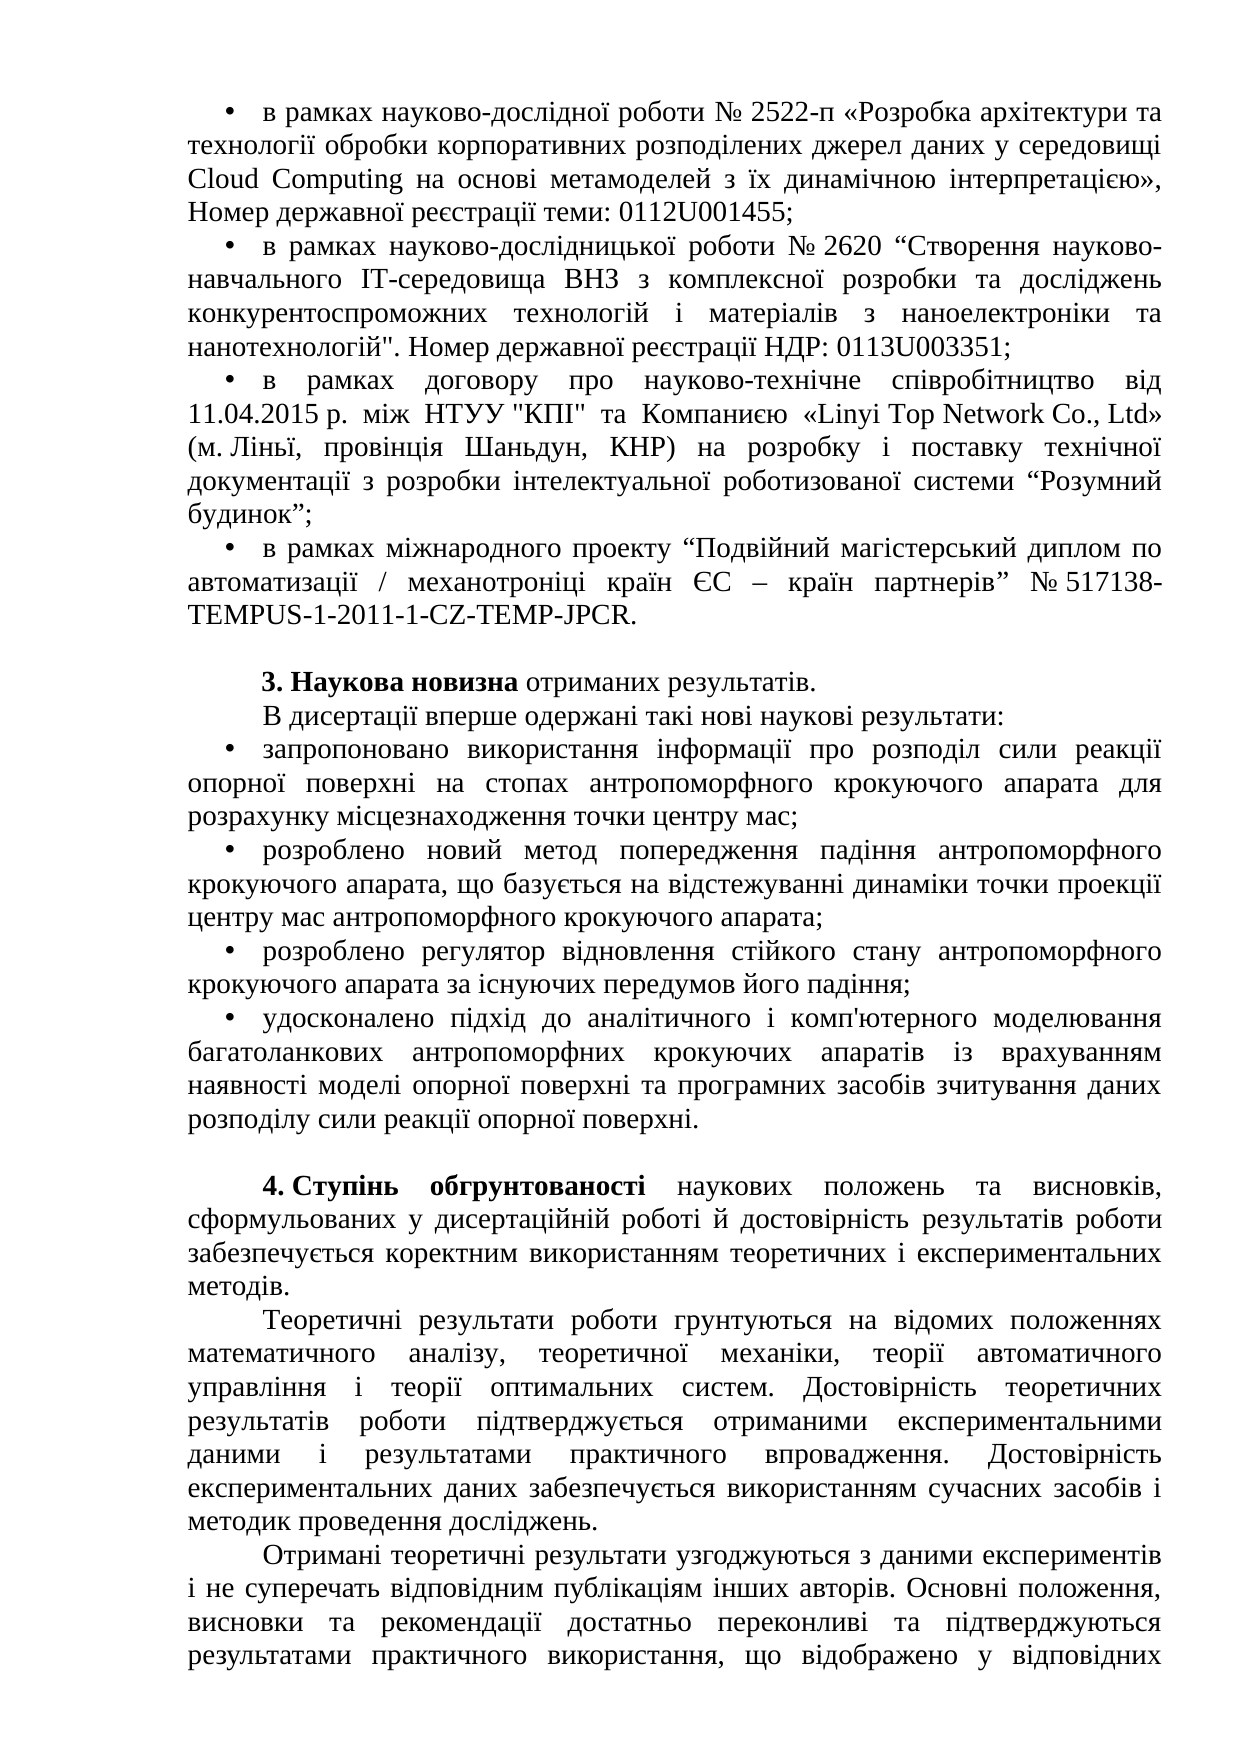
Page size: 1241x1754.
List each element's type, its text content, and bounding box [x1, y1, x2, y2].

list в рамках науково-дослідницької роботи № 2620 “Створення науково-навчального ІТ-середовища ВНЗ з комплексної розробки та досліджень конкурентоспроможних технологій і матеріалів з наноелектроніки та нанотехнологій". Номер державної реєстрації НДР: 0113U003351; [187, 228, 1162, 362]
list в рамках науково-дослідної роботи № 2522‑п «Розробка архітектури та технології обробки корпоративних розподілених джерел даних у середовищі Cloud Computing на основі метамоделей з їх динамічною інтерпретацією», Номер державної реєстрації теми: 0112U001455; [187, 94, 1162, 228]
text 3. Наукова новизна отриманих результатів. [187, 664, 1162, 698]
list удосконалено підхід до аналітичного і комп'ютерного моделювання багатоланкових антропоморфних крокуючих апаратів із врахуванням наявності моделі опорної поверхні та програмних засобів зчитування даних розподілу сили реакції опорної поверхні. [187, 1000, 1162, 1134]
text В дисертації вперше одержані такі нові наукові результати: [187, 698, 1162, 731]
text Теоретичні результати роботи грунтуються на відомих положеннях математичного аналізу, теоретичної механіки, теорії автоматичного управління і теорії оптимальних систем. Достовірність теоретичних результатів роботи підтверджується отриманими експериментальними даними і результатами практичного впровадження. Достовірність експериментальних даних забезпечується використанням сучасних засобів і методик проведення досліджень. [187, 1302, 1162, 1537]
list розроблено регулятор відновлення стійкого стану антропоморфного крокуючого апарата за існуючих передумов його падіння; [187, 933, 1162, 1000]
text Отримані теоретичні результати узгоджуються з даними експериментів і не суперечать відповідним публікаціям інших авторів. Основні положення, висновки та рекомендації достатньо переконливі та підтверджуються результатами практичного використання, що відображено у відповідних [187, 1537, 1162, 1671]
text 4. Ступінь обгрунтованості наукових положень та висновків, сформульованих у дисертаційній роботі й достовірність результатів роботи забезпечується коректним використанням теоретичних і експериментальних методів. [187, 1168, 1162, 1302]
list розроблено новий метод попередження падіння антропоморфного крокуючого апарата, що базується на відстежуванні динаміки точки проекції центру мас антропоморфного крокуючого апарата; [187, 832, 1162, 933]
list в рамках міжнародного проекту “Подвійний магістерський диплом по автоматизації / механотроніці країн ЄС – країн партнерів” № 517138-TEMPUS-1-2011-1-CZ-TEMP-JPCR. [187, 530, 1162, 631]
list запропоновано використання інформації про розподіл сили реакції опорної поверхні на стопах антропоморфного крокуючого апарата для розрахунку місцезнаходження точки центру мас; [187, 731, 1162, 832]
list в рамках договору про науково-технічне співробітництво від 11.04.2015 р. між НТУУ "КПІ" та Компаниєю «Linyi Top Network Co., Ltd» (м. Ліньї, провінція Шаньдун, КНР) на розробку і поставку технічної документації з розробки інтелектуальної роботизованої системи “Розумний будинок”; [187, 362, 1162, 530]
